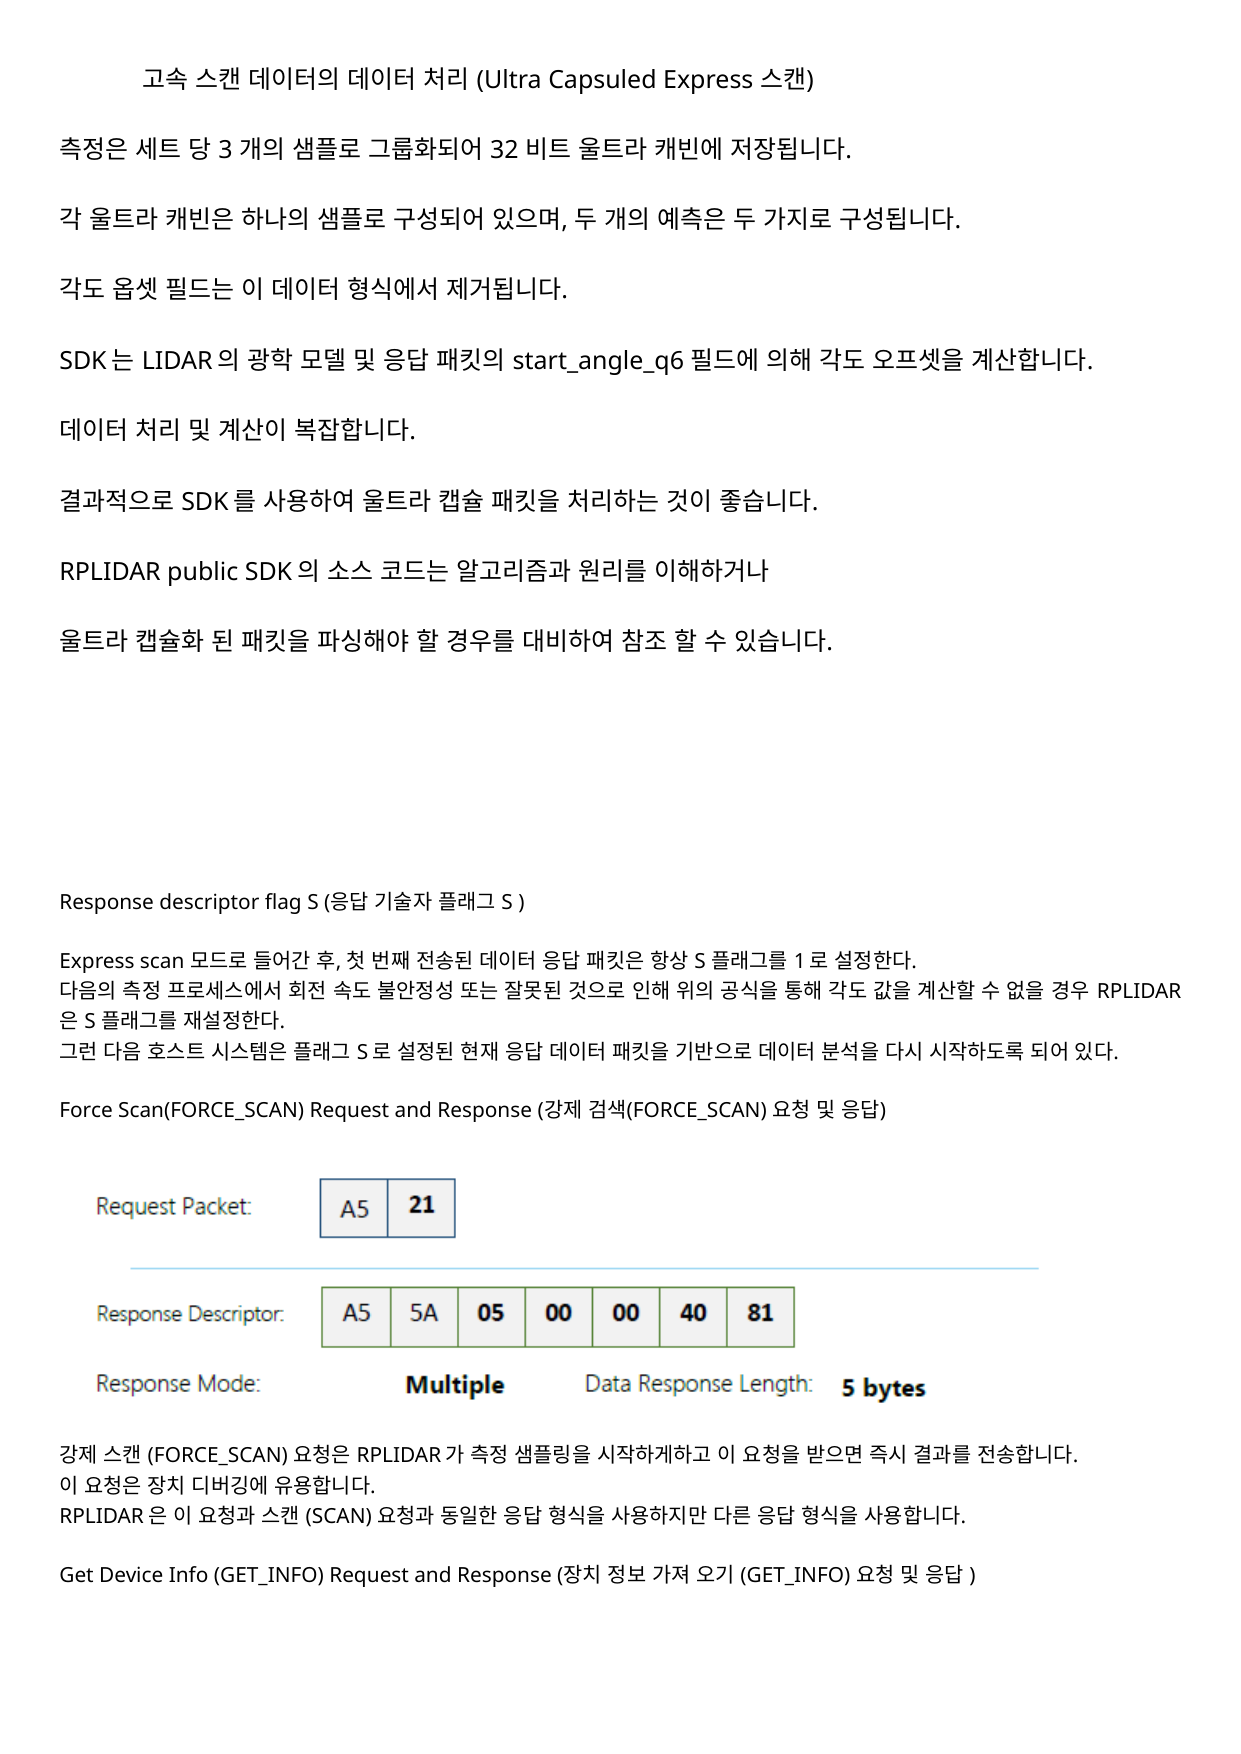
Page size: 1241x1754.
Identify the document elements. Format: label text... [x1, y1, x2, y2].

text 데이터 처리 및 계산이 복잡합니다. [59, 411, 1181, 447]
text 각도 옵셋 필드는 이 데이터 형식에서 제거됩니다. [59, 270, 1181, 306]
text RPLIDAR은 이 요청과 스캔 (SCAN) 요청과 동일한 응답 형식을 사용하지만 다른 응답 형식을 사용합니다. [59, 1499, 1181, 1529]
text Force Scan(FORCE_SCAN) Request and Response (강제 검색(FORCE_SCAN) 요청 및 응답) [59, 1094, 1181, 1124]
text 강제 스캔 (FORCE_SCAN) 요청은 RPLIDAR가 측정 샘플링을 시작하게하고 이 요청을 받으면 즉시 결과를 전송합니다. [59, 1438, 1181, 1469]
text 그런 다음 호스트 시스템은 플래그 S로 설정된 현재 응답 데이터 패킷을 기반으로 데이터 분석을 다시 시작하도록 되어 있다. [59, 1035, 1181, 1065]
text 다음의 측정 프로세스에서 회전 속도 불안정성 또는 잘못된 것으로 인해 위의 공식을 통해 각도 값을 계산할 수 없을 경우 RPLIDAR은 S 플래그를 재설정한다. [59, 974, 1181, 1035]
text 각 울트라 캐빈은 하나의 샘플로 구성되어 있으며, 두 개의 예측은 두 가지로 구성됩니다. [59, 200, 1181, 236]
text Response descriptor flag S (응답 기술자 플래그 S ) [59, 885, 1181, 916]
text Express scan 모드로 들어간 후, 첫 번째 전송된 데이터 응답 패킷은 항상 S 플래그를 1로 설정한다. [59, 944, 1181, 974]
text 고속 스캔 데이터의 데이터 처리 (Ultra Capsuled Express 스캔) [59, 59, 1181, 95]
text 측정은 세트 당 3 개의 샘플로 그룹화되어 32 비트 울트라 캐빈에 저장됩니다. [59, 129, 1181, 166]
text Get Device Info (GET_INFO) Request and Response (장치 정보 가져 오기 (GET_INFO) 요청 및 응답 ) [59, 1558, 1181, 1588]
text RPLIDAR public SDK의 소스 코드는 알고리즘과 원리를 이해하거나 [59, 551, 1181, 587]
text 결과적으로 SDK를 사용하여 울트라 캡슐 패킷을 처리하는 것이 좋습니다. [59, 481, 1181, 517]
picture [62, 1152, 1050, 1439]
text 이 요청은 장치 디버깅에 유용합니다. [59, 1469, 1181, 1499]
text 울트라 캡슐화 된 패킷을 파싱해야 할 경우를 대비하여 참조 할 수 있습니다. [59, 622, 1181, 658]
text SDK는 LIDAR의 광학 모델 및 응답 패킷의 start_angle_q6 필드에 의해 각도 오프셋을 계산합니다. [59, 340, 1181, 377]
